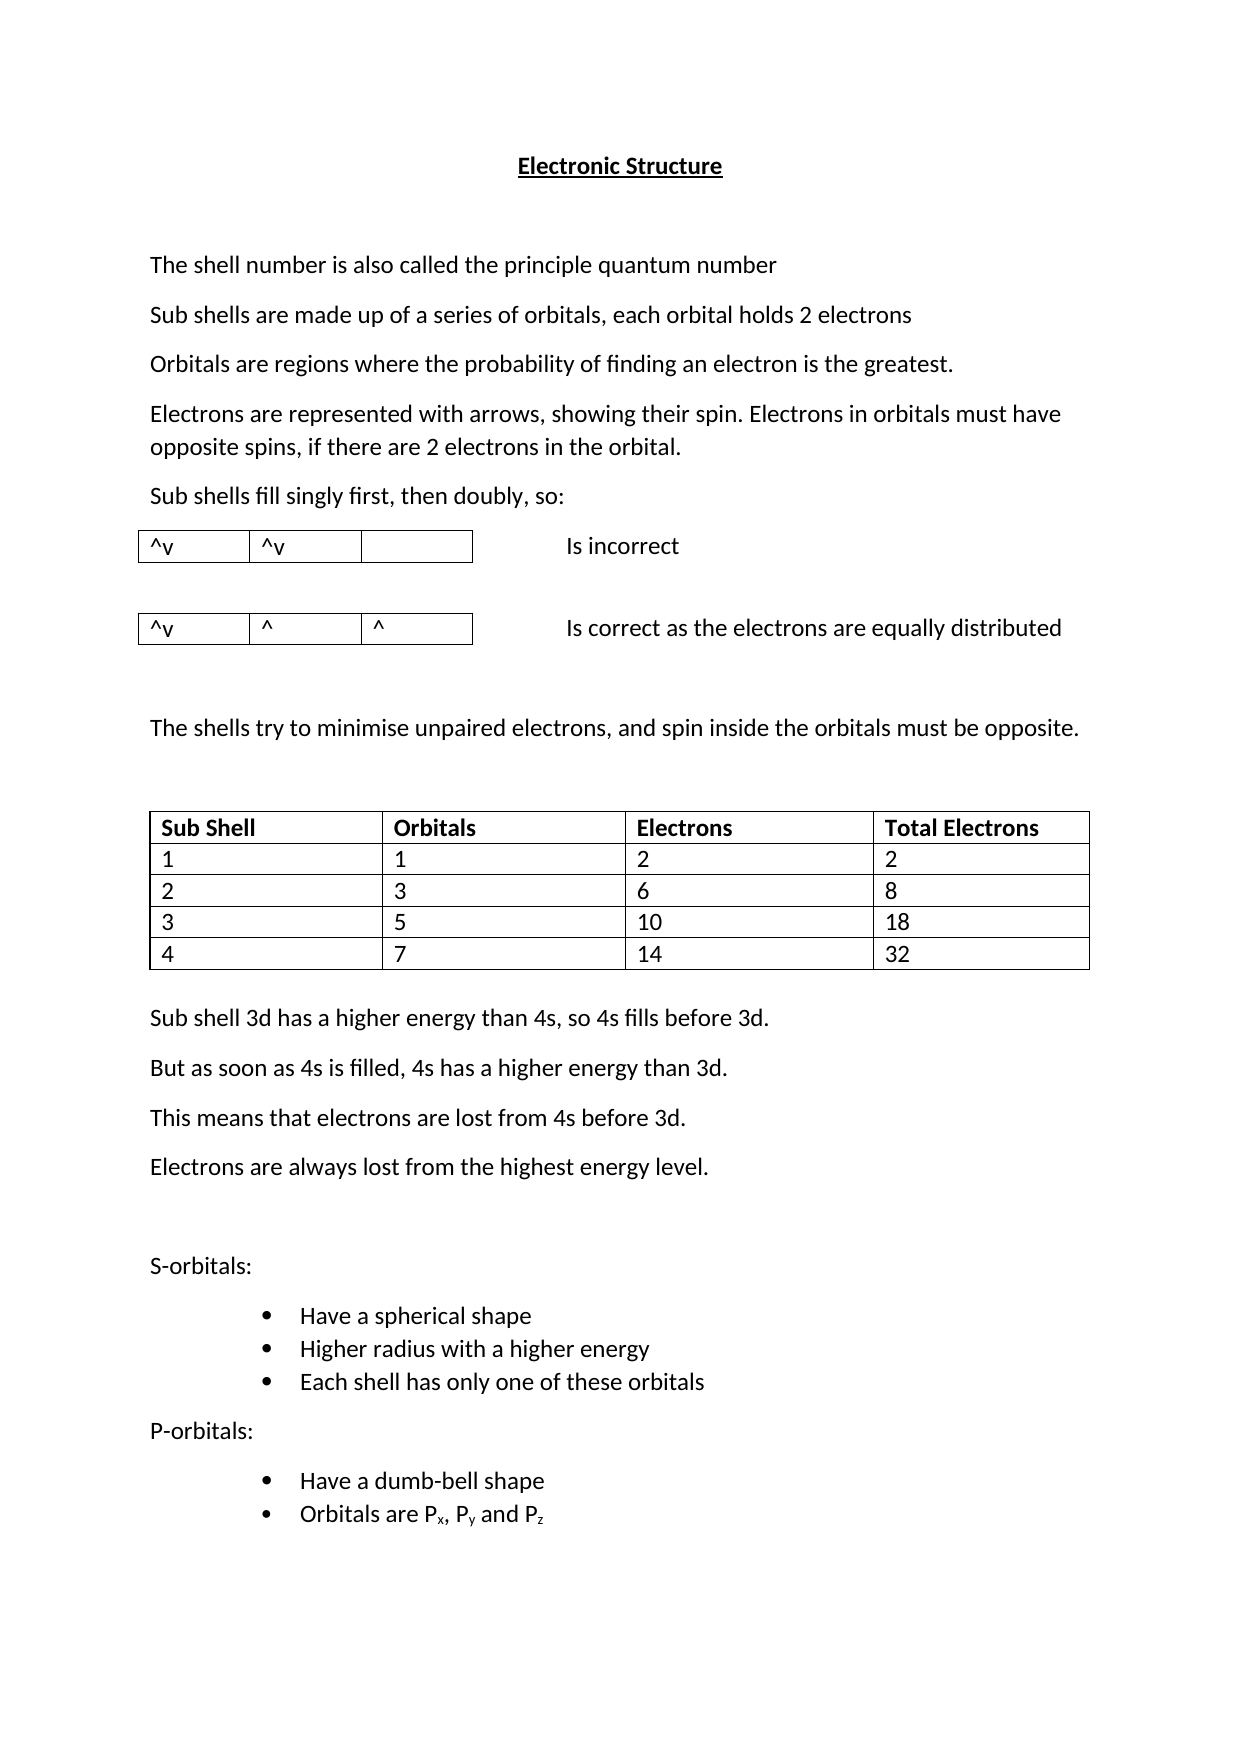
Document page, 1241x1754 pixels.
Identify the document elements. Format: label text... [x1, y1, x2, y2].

table_cell 1 [383, 844, 625, 874]
text This means that electrons are lost from 4s before 3d. [150, 1102, 1090, 1132]
text Electrons are always lost from the highest energy level. [150, 1151, 1090, 1182]
text Is correct as the electrons are equally distributed [473, 612, 1090, 643]
list Each shell has only one of these orbitals [262, 1366, 1090, 1396]
text Orbitals are regions where the probability of finding an electron is the greatest. [150, 348, 1090, 379]
table_header ^ [362, 614, 472, 644]
table_cell 2 [151, 875, 382, 906]
table_cell 3 [151, 907, 382, 937]
table_cell 18 [874, 907, 1089, 937]
table_cell 8 [874, 875, 1089, 906]
table_header ^ [250, 614, 361, 644]
text Electronic Structure [150, 150, 1090, 181]
text P-orbitals: [150, 1416, 1090, 1446]
table_cell 10 [626, 907, 873, 937]
text The shells try to minimise unpaired electrons, and spin inside the orbitals must be opposite. [150, 712, 1090, 742]
table_cell 5 [383, 907, 625, 937]
text Sub shells are made up of a series of orbitals, each orbital holds 2 electrons [150, 299, 1090, 329]
text The shell number is also called the principle quantum number [150, 249, 1090, 280]
text But as soon as 4s is filled, 4s has a higher energy than 3d. [150, 1052, 1090, 1083]
table_header ^v [250, 531, 361, 562]
text Is incorrect [150, 530, 1090, 593]
table_cell 1 [151, 844, 382, 874]
table_cell 32 [874, 938, 1089, 969]
table_header [362, 531, 472, 562]
text Sub shell 3d has a higher energy than 4s, so 4s fills before 3d. [150, 970, 1090, 1033]
table_cell 2 [874, 844, 1089, 874]
list Higher radius with a higher energy [262, 1333, 1090, 1363]
table_cell 3 [383, 875, 625, 906]
list Have a dumb-bell shape [262, 1465, 1090, 1496]
list Have a spherical shape [262, 1300, 1090, 1331]
text Sub shells fill singly first, then doubly, so: [150, 480, 1090, 511]
table_cell 6 [626, 875, 873, 906]
table_header Sub Shell [151, 812, 382, 842]
text Electrons are represented with arrows, showing their spin. Electrons in orbitals must have opposite spins, if there are 2 electrons in the orbital. [150, 398, 1090, 461]
table_cell 4 [151, 938, 382, 969]
table_header ^v [139, 531, 249, 562]
table_header ^v [139, 614, 249, 644]
table_header Electrons [626, 812, 873, 842]
table_cell 14 [626, 938, 873, 969]
table_cell 7 [383, 938, 625, 969]
text S-orbitals: [150, 1251, 1090, 1281]
table_header Total Electrons [874, 812, 1089, 842]
table_cell 2 [626, 844, 873, 874]
list Orbitals are Px, Py and Pz [262, 1498, 1090, 1528]
table_header Orbitals [383, 812, 625, 842]
